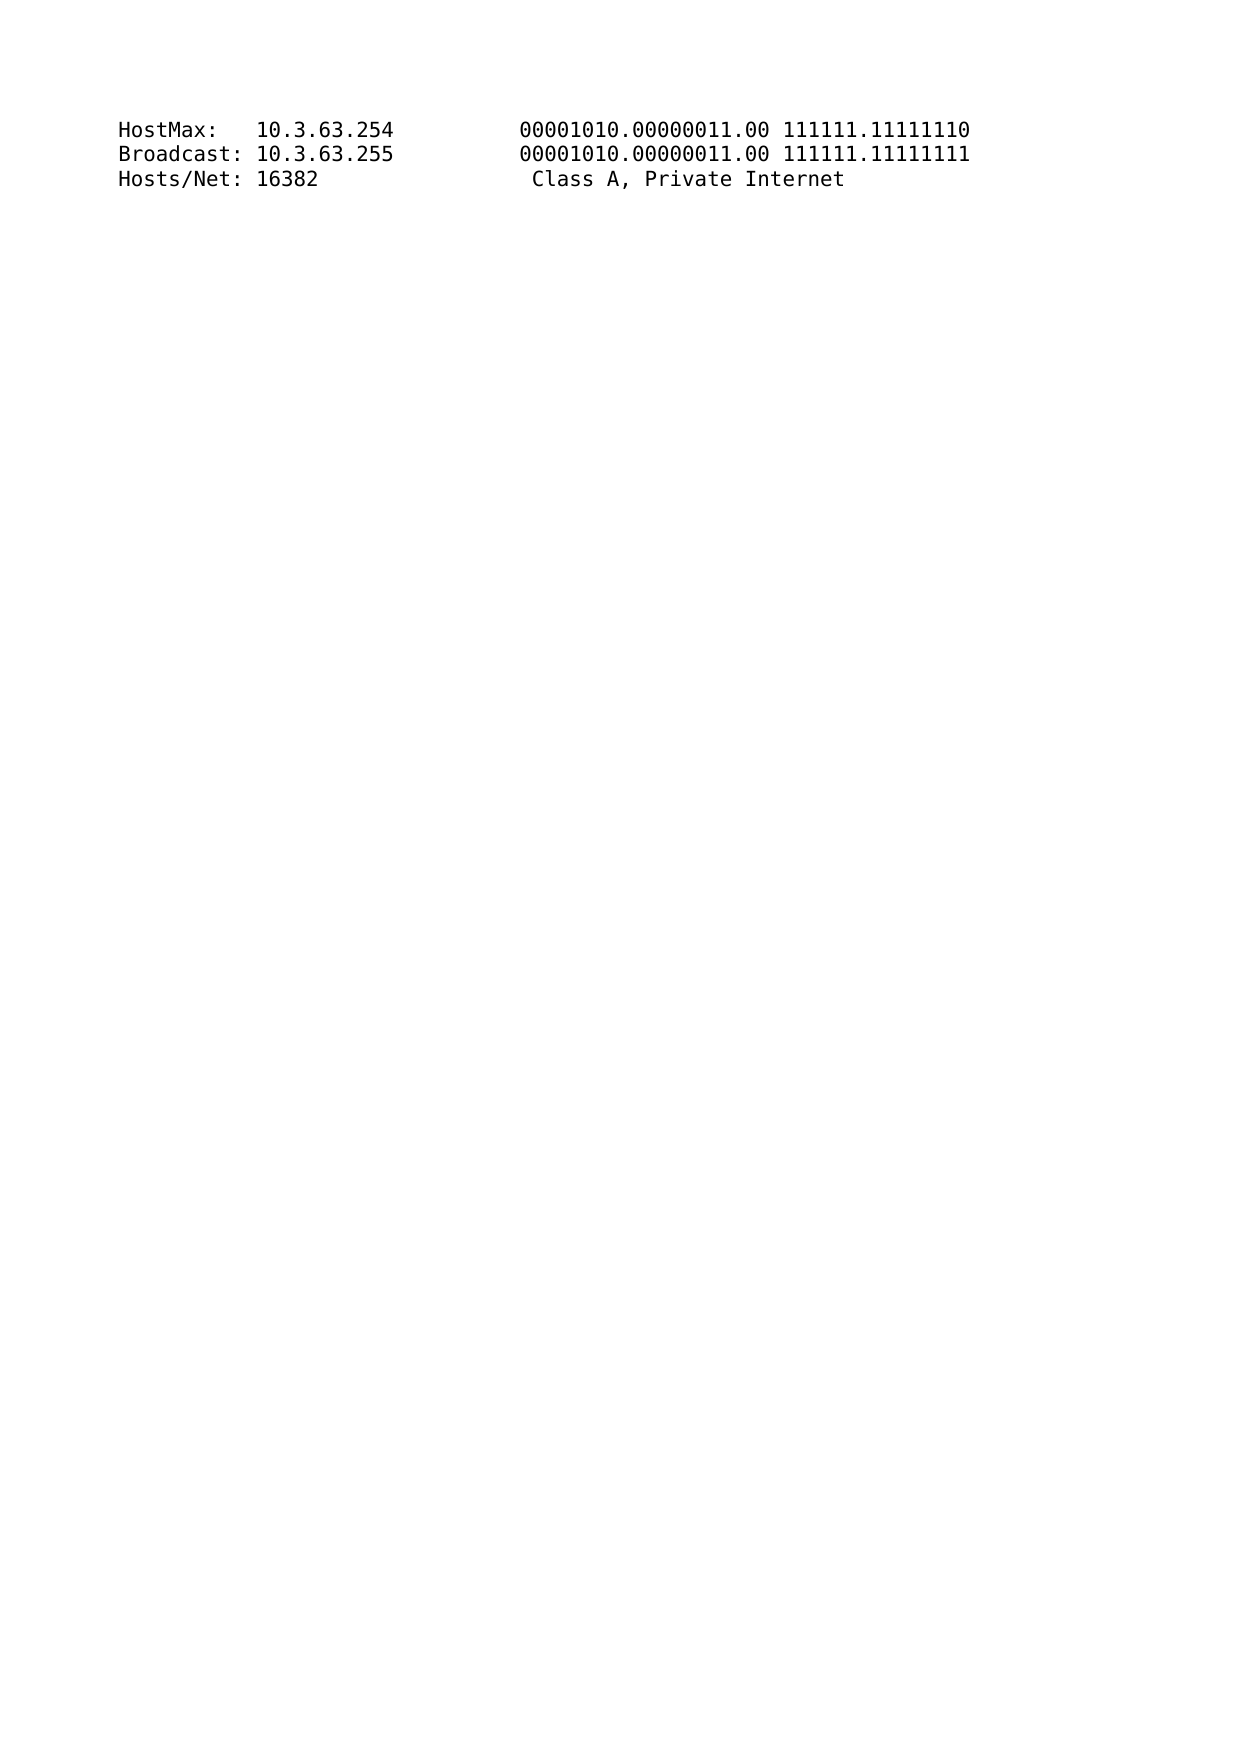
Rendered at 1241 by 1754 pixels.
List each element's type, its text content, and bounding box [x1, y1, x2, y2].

text Broadcast: 10.3.63.255 00001010.00000011.00 111111.11111111 [118, 142, 1122, 167]
text HostMax: 10.3.63.254 00001010.00000011.00 111111.11111110 [118, 118, 1122, 142]
text Hosts/Net: 16382 Class A, Private Internet [118, 167, 1122, 191]
